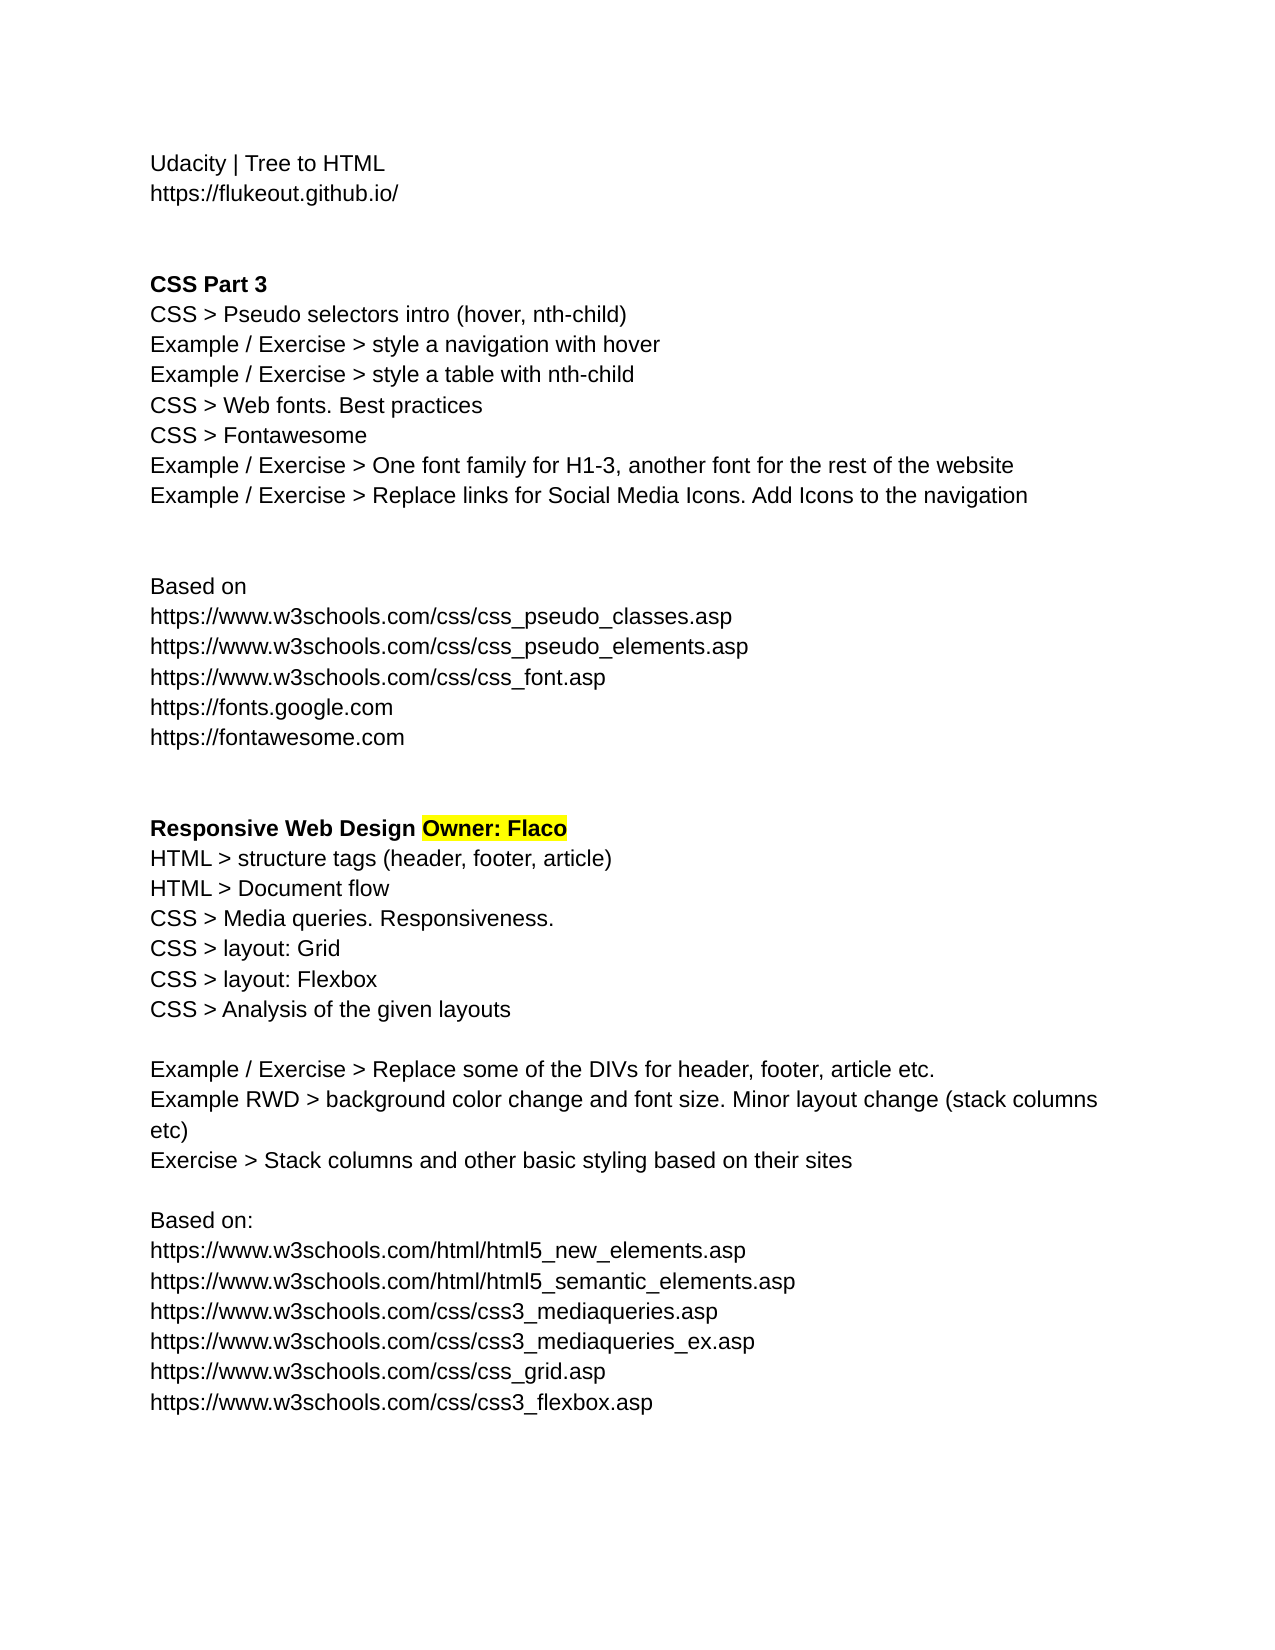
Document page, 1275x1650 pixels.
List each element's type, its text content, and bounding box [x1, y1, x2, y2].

text Example / Exercise > One font family for H1-3, another font for the rest of the website [150, 452, 1125, 478]
text Example / Exercise > style a navigation with hover [150, 331, 1125, 358]
text Udacity | Tree to HTML [150, 150, 1125, 176]
text CSS Part 3 [150, 271, 1125, 297]
text https://www.w3schools.com/css/css_pseudo_elements.asp [150, 633, 1125, 660]
text https://www.w3schools.com/css/css_font.asp [150, 663, 1125, 690]
text https://www.w3schools.com/html/html5_semantic_elements.asp [150, 1268, 1125, 1294]
text https://www.w3schools.com/css/css3_flexbox.asp [150, 1388, 1125, 1415]
text Based on [150, 573, 1125, 599]
text https://fonts.google.com [150, 694, 1125, 720]
text Based on: [150, 1207, 1125, 1234]
text Example / Exercise > Replace links for Social Media Icons. Add Icons to the navigation [150, 482, 1125, 509]
text https://www.w3schools.com/css/css_grid.asp [150, 1358, 1125, 1385]
text CSS > Analysis of the given layouts [150, 996, 1125, 1022]
text CSS > Fontawesome [150, 422, 1125, 448]
text Example / Exercise > Replace some of the DIVs for header, footer, article etc. [150, 1056, 1125, 1083]
text CSS > layout: Grid [150, 935, 1125, 962]
text CSS > Media queries. Responsiveness. [150, 905, 1125, 932]
text CSS > Web fonts. Best practices [150, 392, 1125, 418]
text HTML > structure tags (header, footer, article) [150, 845, 1125, 871]
text Exercise > Stack columns and other basic styling based on their sites [150, 1147, 1125, 1173]
text https://flukeout.github.io/ [150, 180, 1125, 207]
text Example RWD > background color change and font size. Minor layout change (stack columns etc) [150, 1086, 1125, 1143]
text CSS > layout: Flexbox [150, 966, 1125, 992]
text https://www.w3schools.com/css/css3_mediaqueries.asp [150, 1298, 1125, 1324]
text https://www.w3schools.com/css/css3_mediaqueries_ex.asp [150, 1328, 1125, 1354]
text https://www.w3schools.com/css/css_pseudo_classes.asp [150, 603, 1125, 629]
text CSS > Pseudo selectors intro (hover, nth-child) [150, 301, 1125, 327]
text Responsive Web Design Owner: Flaco [150, 814, 1125, 841]
text Example / Exercise > style a table with nth-child [150, 361, 1125, 388]
text HTML > Document flow [150, 875, 1125, 901]
text https://www.w3schools.com/html/html5_new_elements.asp [150, 1237, 1125, 1264]
text https://fontawesome.com [150, 724, 1125, 750]
